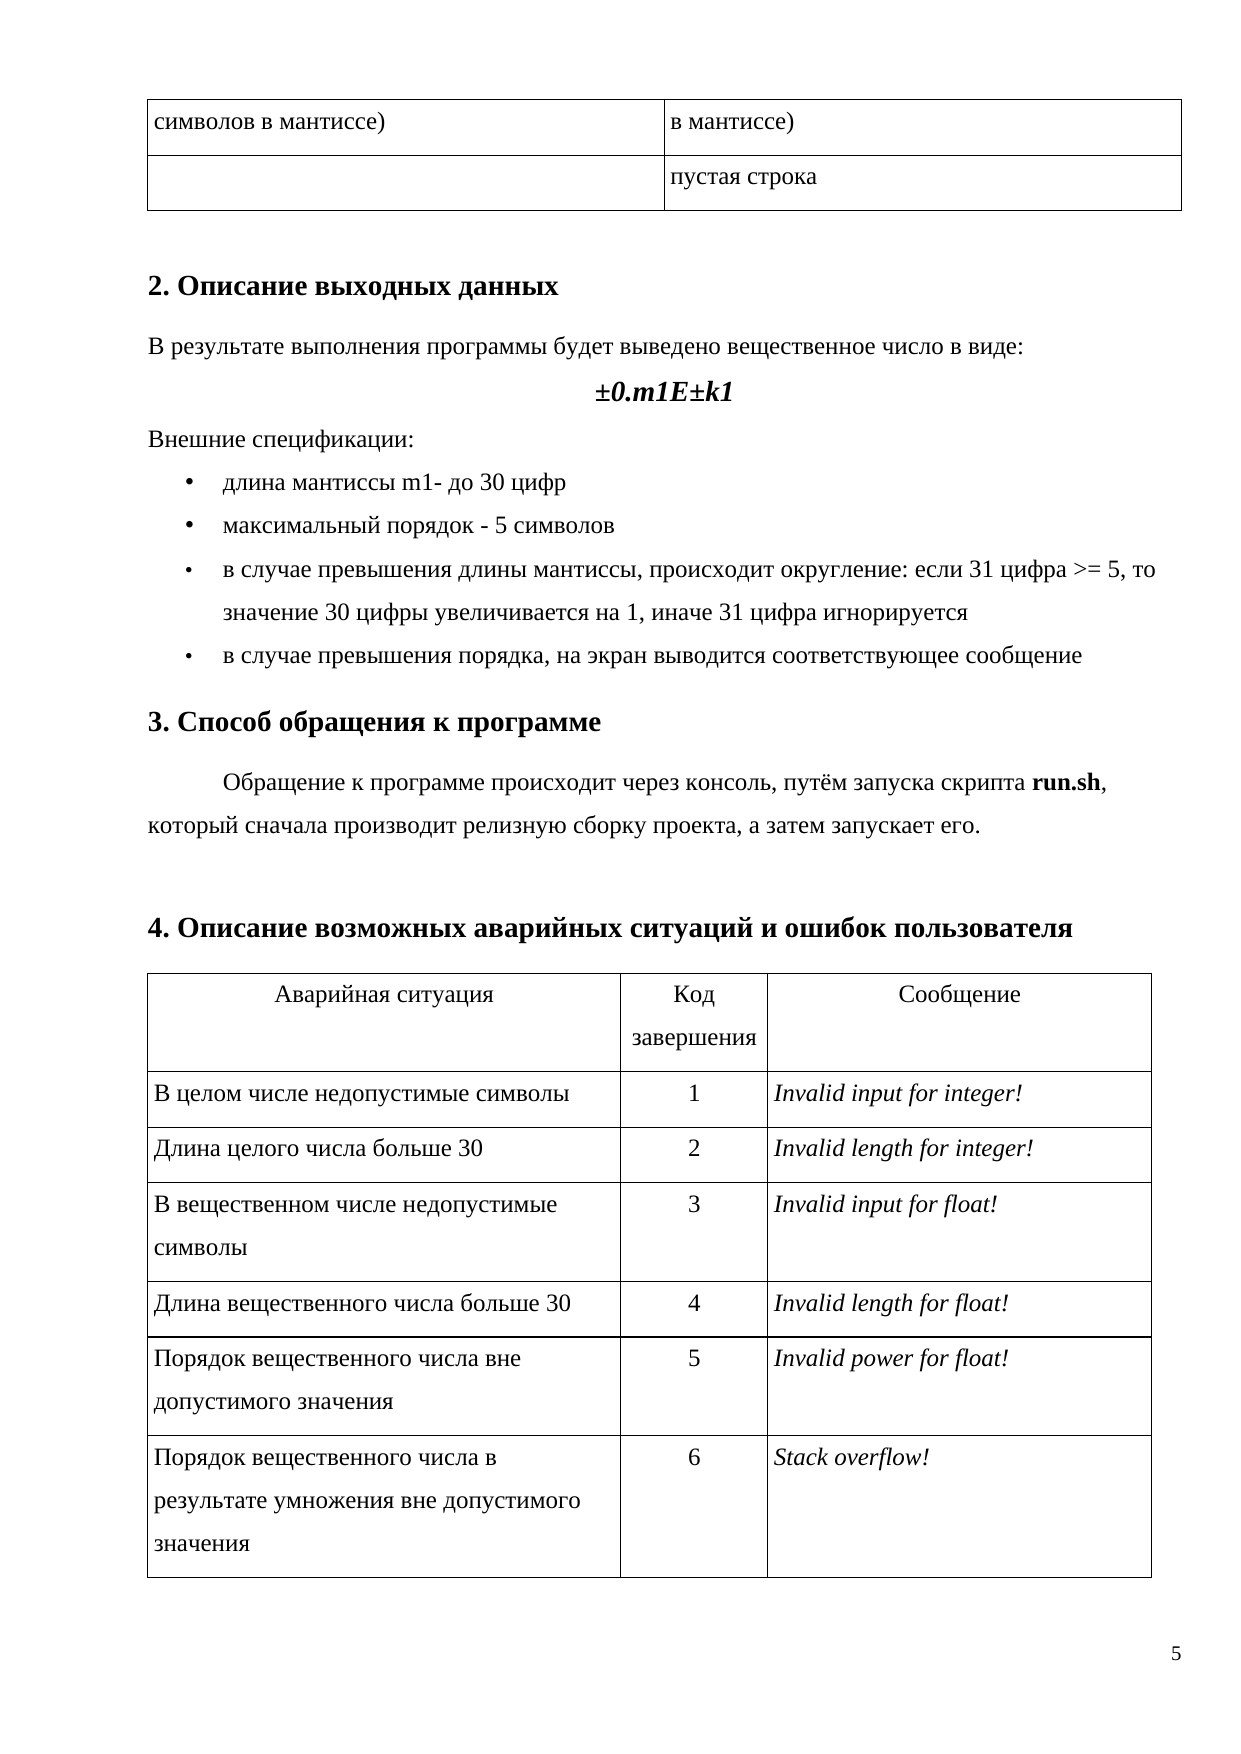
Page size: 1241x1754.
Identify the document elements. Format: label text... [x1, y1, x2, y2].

text Обращение к программе происходит через консоль, путём запуска скрипта run.sh, который сначала производит релизную сборку проекта, а затем запускает его. [148, 767, 1181, 838]
list в случае превышения порядка, на экран выводится соответствующее сообщение [185, 640, 1181, 669]
table_header Сообщение [768, 974, 1151, 1071]
table_cell пустая строка [665, 156, 1181, 210]
table_cell 4 [621, 1282, 767, 1336]
table_cell Invalid input for integer! [768, 1072, 1151, 1127]
table_cell Invalid power for float! [768, 1338, 1151, 1435]
subtitle 2. Описание выходных данных [148, 268, 1181, 302]
list длина мантиссы m1- до 30 цифр [185, 467, 1181, 496]
table_header Аварийная ситуация [148, 974, 620, 1071]
table_cell символов в мантиссе) [148, 100, 664, 154]
text ±0.m1Е±k1 [148, 374, 1181, 407]
table_header Код завершения [621, 974, 767, 1071]
table_cell Порядок вещественного числа в результате умножения вне допустимого значения [148, 1436, 620, 1577]
list максимальный порядок - 5 символов [185, 511, 1181, 539]
table_cell В целом числе недопустимые символы [148, 1072, 620, 1127]
table_cell 5 [621, 1338, 767, 1435]
table_cell 3 [621, 1183, 767, 1281]
table_cell 1 [621, 1072, 767, 1127]
table_cell 6 [621, 1436, 767, 1577]
subtitle 4. Описание возможных аварийных ситуаций и ошибок пользователя [148, 910, 1181, 943]
table_cell Stack overflow! [768, 1436, 1151, 1577]
table_cell Порядок вещественного числа вне допустимого значения [148, 1338, 620, 1435]
table_cell [148, 156, 664, 210]
table_cell Длина целого числа больше 30 [148, 1128, 620, 1182]
table_cell Invalid length for integer! [768, 1128, 1151, 1182]
table_cell 2 [621, 1128, 767, 1182]
table_cell Invalid length for float! [768, 1282, 1151, 1336]
text В результате выполнения программы будет выведено вещественное число в виде: [148, 331, 1181, 359]
subtitle 3. Способ обращения к программе [148, 704, 1181, 737]
table_cell Длина вещественного числа больше 30 [148, 1282, 620, 1336]
table_cell в мантиссе) [665, 100, 1181, 154]
text Внешние спецификации: [148, 424, 1181, 453]
list в случае превышения длины мантиссы, происходит округление: если 31 цифра >= 5, то значение 30 цифры увеличивается на 1, иначе 31 цифра игнорируется [185, 554, 1181, 626]
table_cell В вещественном числе недопустимые символы [148, 1183, 620, 1281]
table_cell Invalid input for float! [768, 1183, 1151, 1281]
